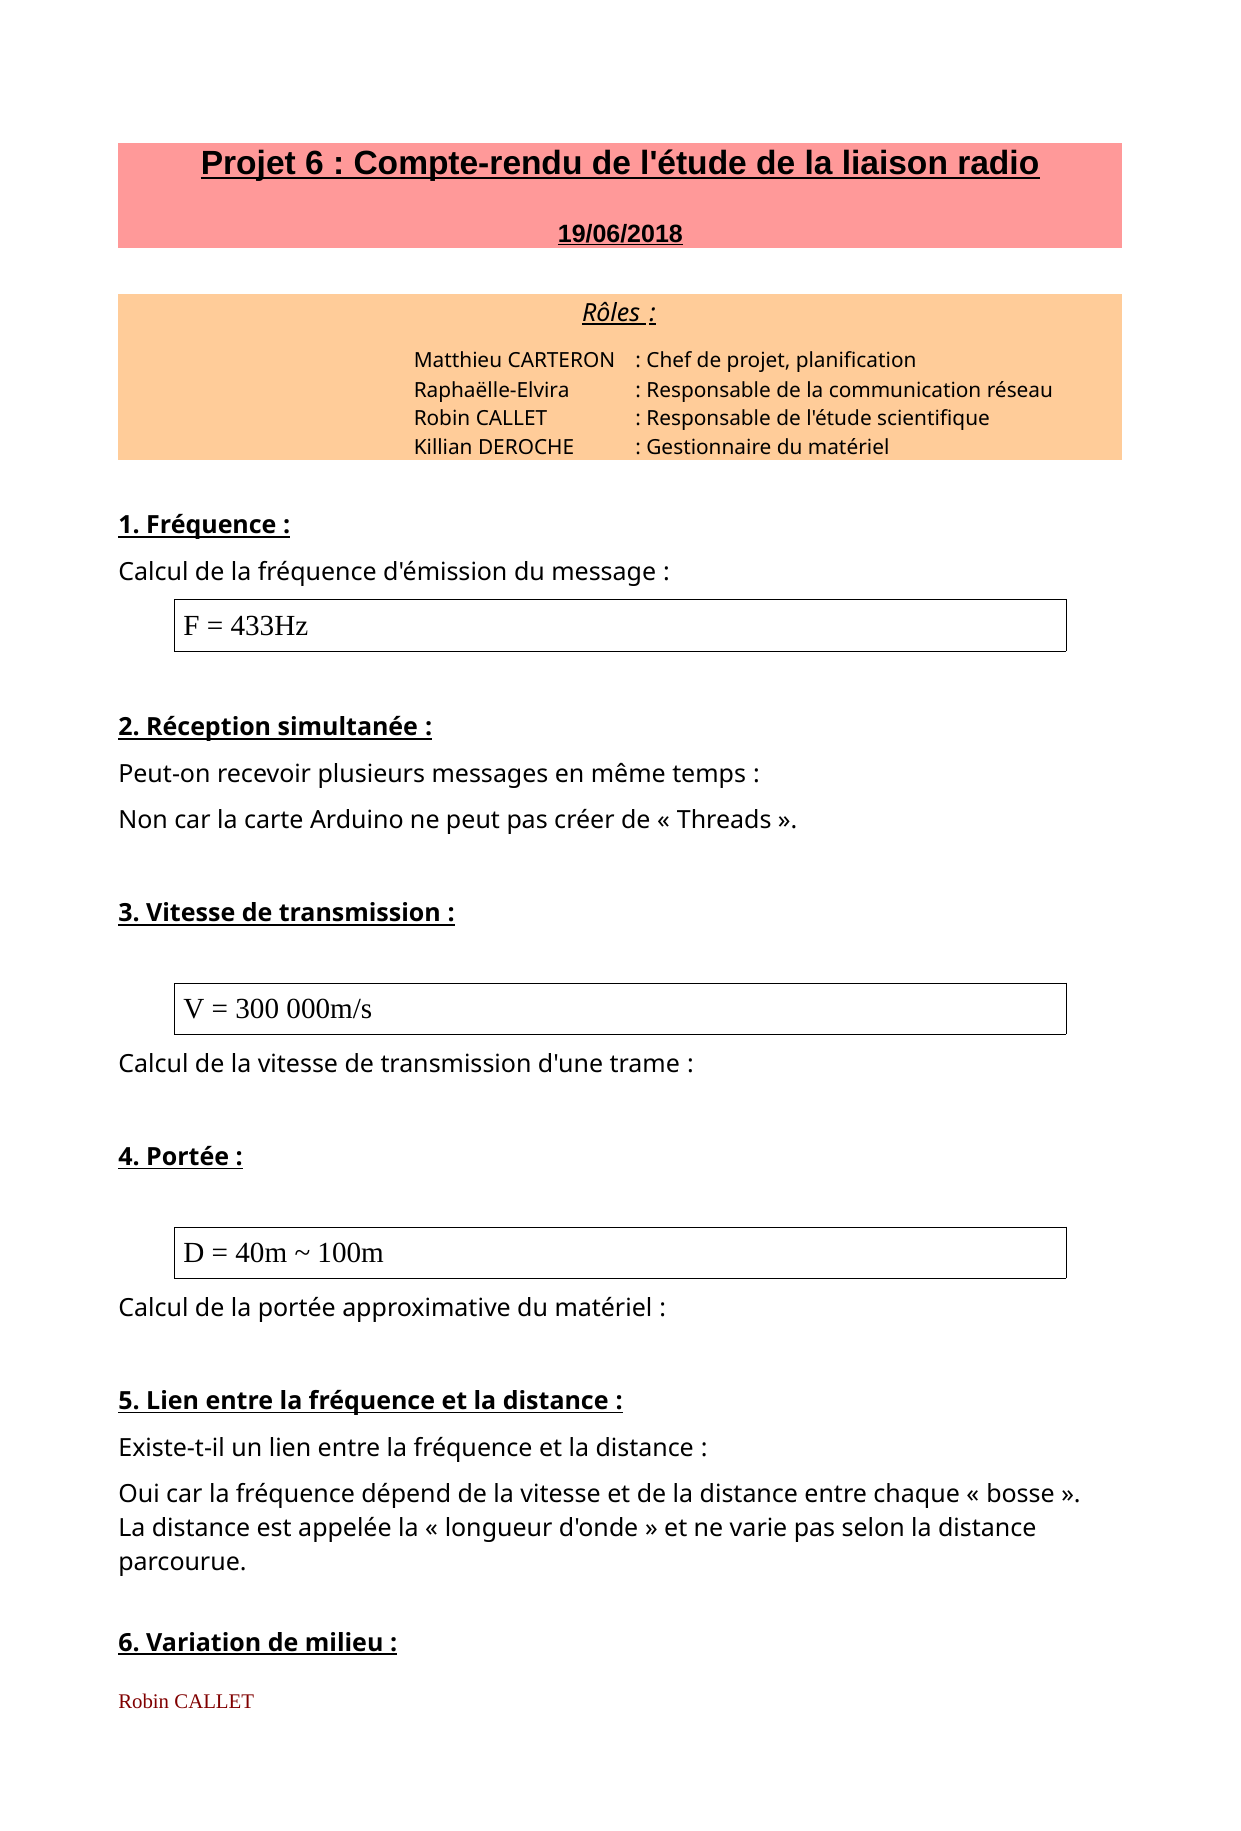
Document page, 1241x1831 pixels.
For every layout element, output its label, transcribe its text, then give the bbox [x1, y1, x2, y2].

list Calcul de la portée approximative du matériel : [118, 1185, 1122, 1324]
list Calcul de la vitesse de transmission d'une trame : [118, 941, 1122, 1080]
text F = 433Hz [183, 608, 1057, 642]
list Peut-on recevoir plusieurs messages en même temps : [118, 756, 1122, 789]
list La distance est appelée la « longueur d'onde » et ne varie pas selon la distance parcourue. [118, 1510, 1122, 1578]
text Matthieu CARTERON : Chef de projet, planification [118, 341, 1122, 375]
text 3. Vitesse de transmission : [118, 895, 1122, 929]
text 6. Variation de milieu : [118, 1624, 1122, 1658]
subtitle Projet 6 : Compte-rendu de l'étude de la liaison radio [118, 143, 1122, 182]
list Existe-t-il un lien entre la fréquence et la distance : [118, 1429, 1122, 1463]
list V = 300 000m/s [183, 992, 1057, 1025]
list 5. Lien entre la fréquence et la distance : [118, 1383, 1122, 1417]
text Raphaëlle-Elvira : Responsable de la communication réseau [118, 375, 1122, 403]
text D = 40m ~ 100m [183, 1236, 1057, 1269]
text 1. Fréquence : [118, 507, 1122, 541]
text Killian DEROCHE : Gestionnaire du matériel [118, 432, 1122, 460]
subtitle 19/06/2018 [118, 219, 1122, 248]
text 4. Portée : [118, 1139, 1122, 1173]
text Robin CALLET : Responsable de l'étude scientifique [118, 403, 1122, 432]
text Calcul de la fréquence d'émission du message : [118, 553, 1122, 587]
text 2. Réception simultanée : [118, 709, 1122, 743]
list Non car la carte Arduino ne peut pas créer de « Threads ». [118, 802, 1122, 836]
text Rôles : [118, 294, 1122, 328]
list Oui car la fréquence dépend de la vitesse et de la distance entre chaque « bosse ». [118, 1476, 1122, 1510]
